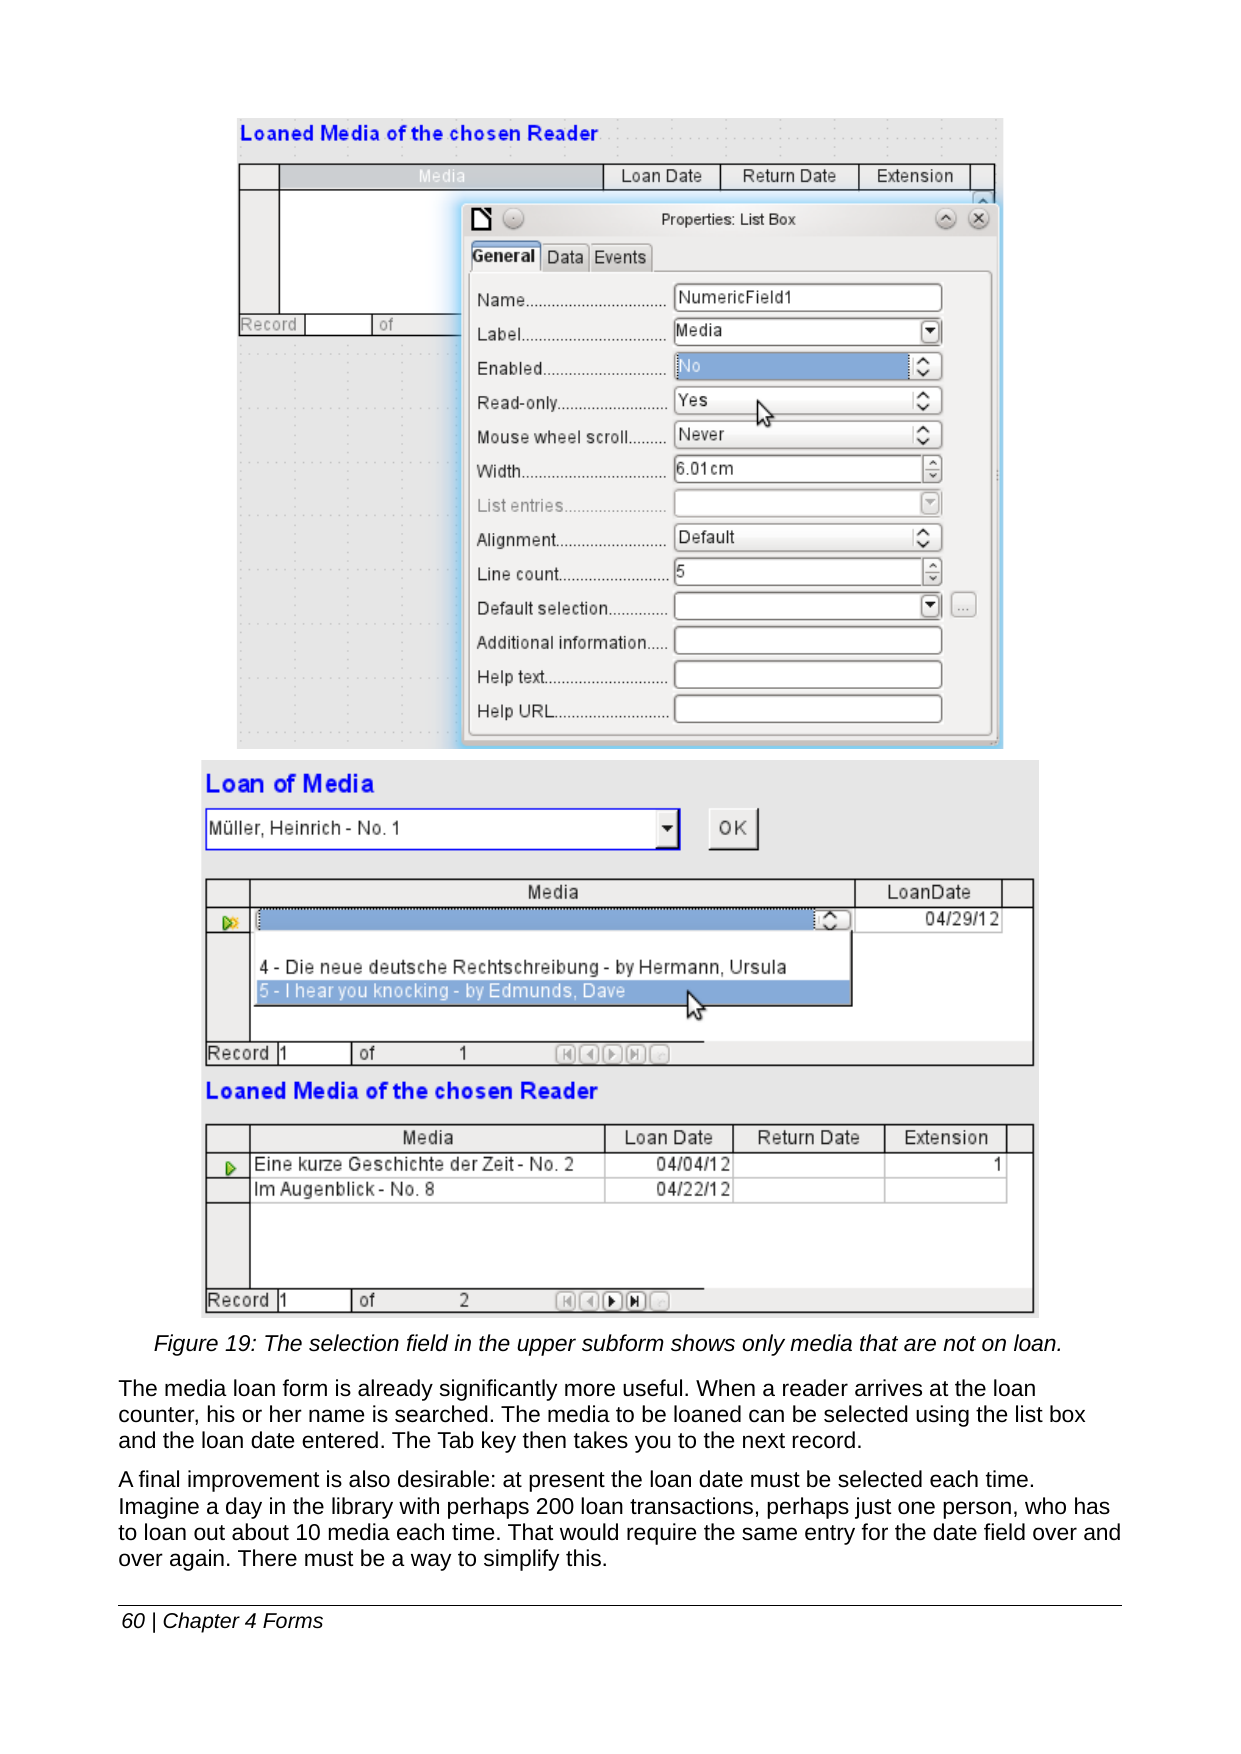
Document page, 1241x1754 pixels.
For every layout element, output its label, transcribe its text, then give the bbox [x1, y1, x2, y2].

text Figure 19: The selection field in the upper subform shows only media that are not on loan. [153, 760, 1087, 1356]
text The media loan form is already significantly more useful. When a reader arrives at the loan counter, his or her name is searched. The media to be loaned can be selected using the list box and the loan date entered. The Tab key then takes you to the next record. [118, 1375, 1122, 1454]
picture [236, 118, 1004, 749]
text A final improvement is also desirable: at present the loan date must be selected each time. Imagine a day in the library with perhaps 200 loan transactions, perhaps just one person, who has to loan out about 10 media each time. That would require the same entry for the date field over and over again. There must be a way to simplify this. [118, 1466, 1122, 1572]
picture [201, 760, 1039, 1318]
